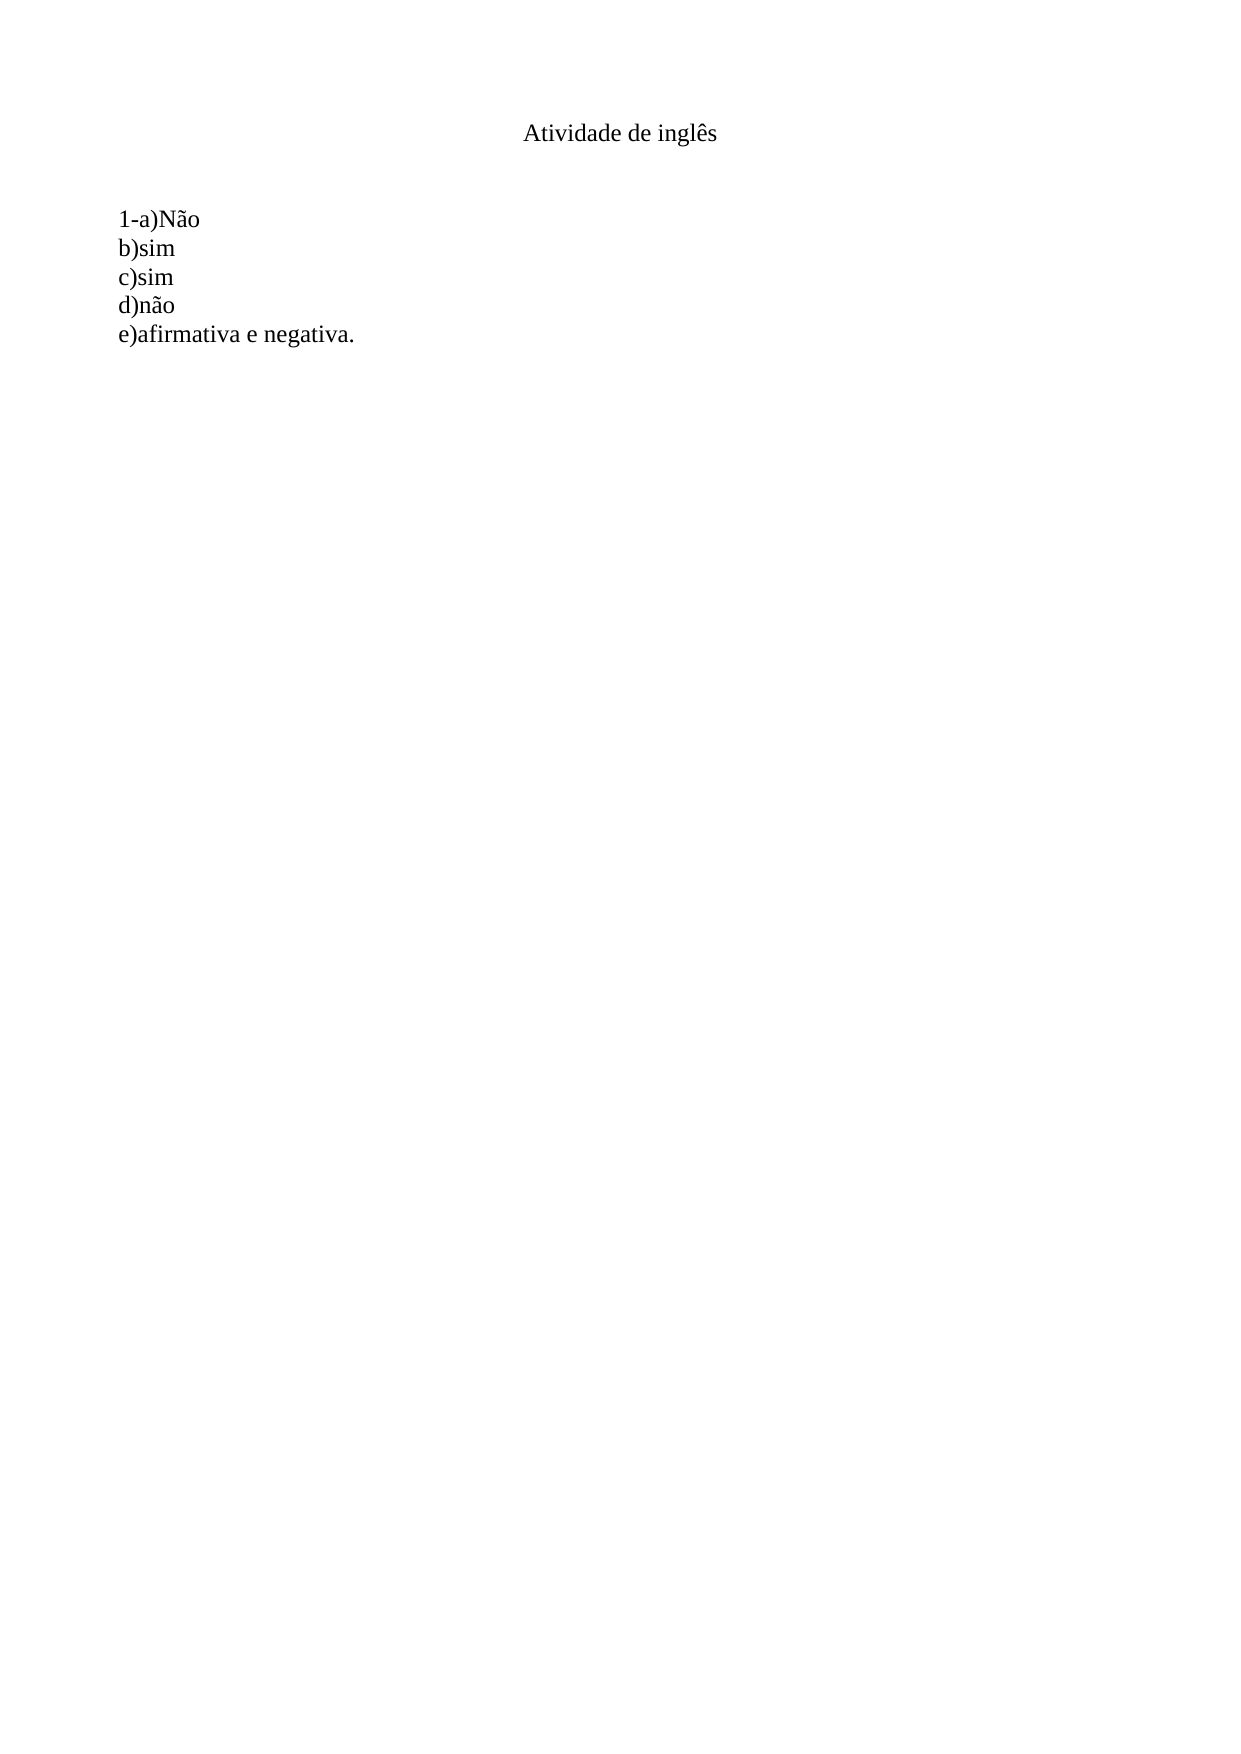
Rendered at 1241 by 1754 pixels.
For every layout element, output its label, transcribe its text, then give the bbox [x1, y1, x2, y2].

text e)afirmativa e negativa. [118, 319, 1122, 348]
text Atividade de inglês [118, 118, 1122, 147]
text d)não [118, 291, 1122, 319]
text c)sim [118, 262, 1122, 291]
text 1-a)Não [118, 204, 1122, 233]
text b)sim [118, 233, 1122, 262]
